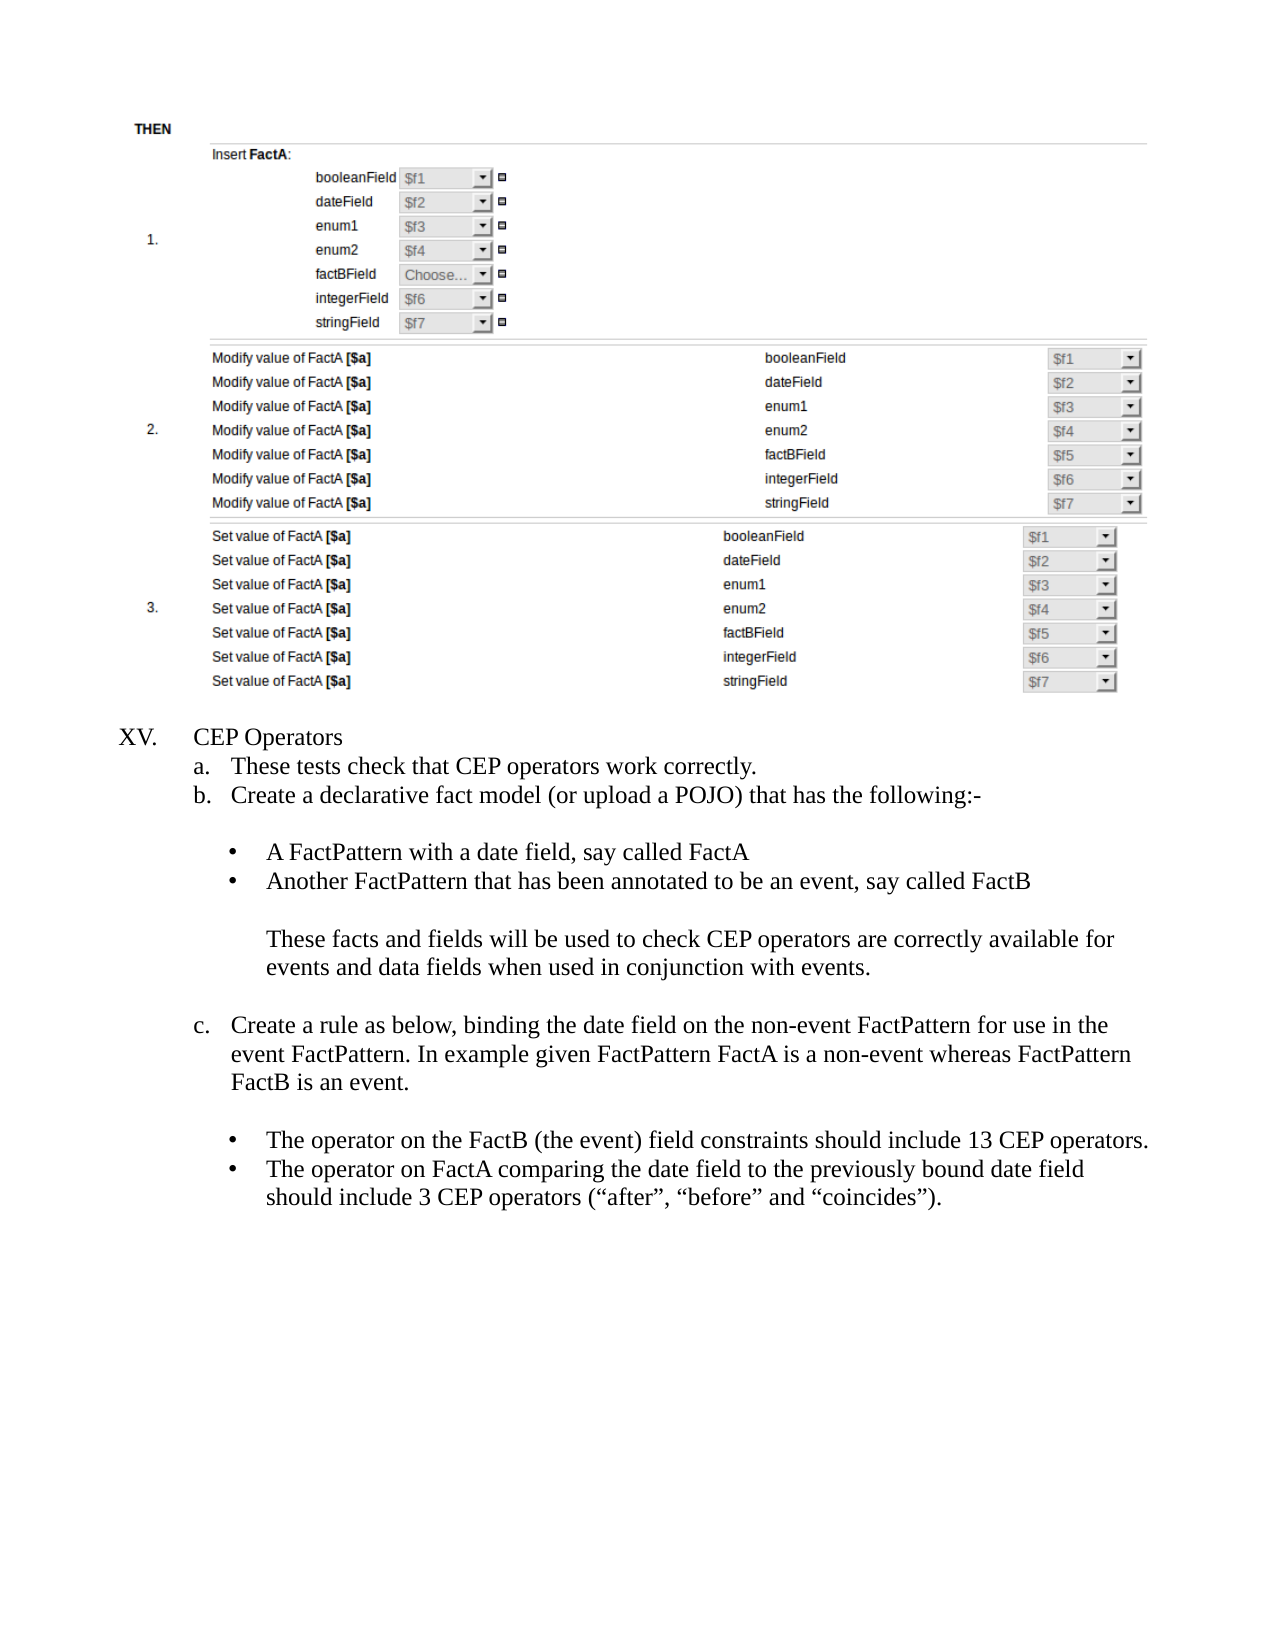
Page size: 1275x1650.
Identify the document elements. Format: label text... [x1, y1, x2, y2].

list Another FactPattern that has been annotated to be an event, say called FactB [228, 866, 1157, 895]
list CEP Operators [118, 722, 1157, 751]
list A FactPattern with a date field, say called FactA [228, 837, 1157, 866]
list The operator on the FactB (the event) field constraints should include 13 CEP operators. [228, 1125, 1157, 1154]
text These facts and fields will be used to check CEP operators are correctly available for events and data fields when used in conjunction with events. [266, 924, 1157, 981]
list Create a declarative fact model (or upload a POJO) that has the following:- [193, 780, 1157, 809]
list Create a rule as below, binding the date field on the non-event FactPattern for use in the event FactPattern. In example given FactPattern FactA is a non-event whereas FactPattern FactB is an event. [193, 1010, 1157, 1096]
list These tests check that CEP operators work correctly. [193, 751, 1157, 780]
picture [130, 118, 1148, 694]
list The operator on FactA comparing the date field to the previously bound date field should include 3 CEP operators (“after”, “before” and “coincides”). [228, 1154, 1157, 1211]
